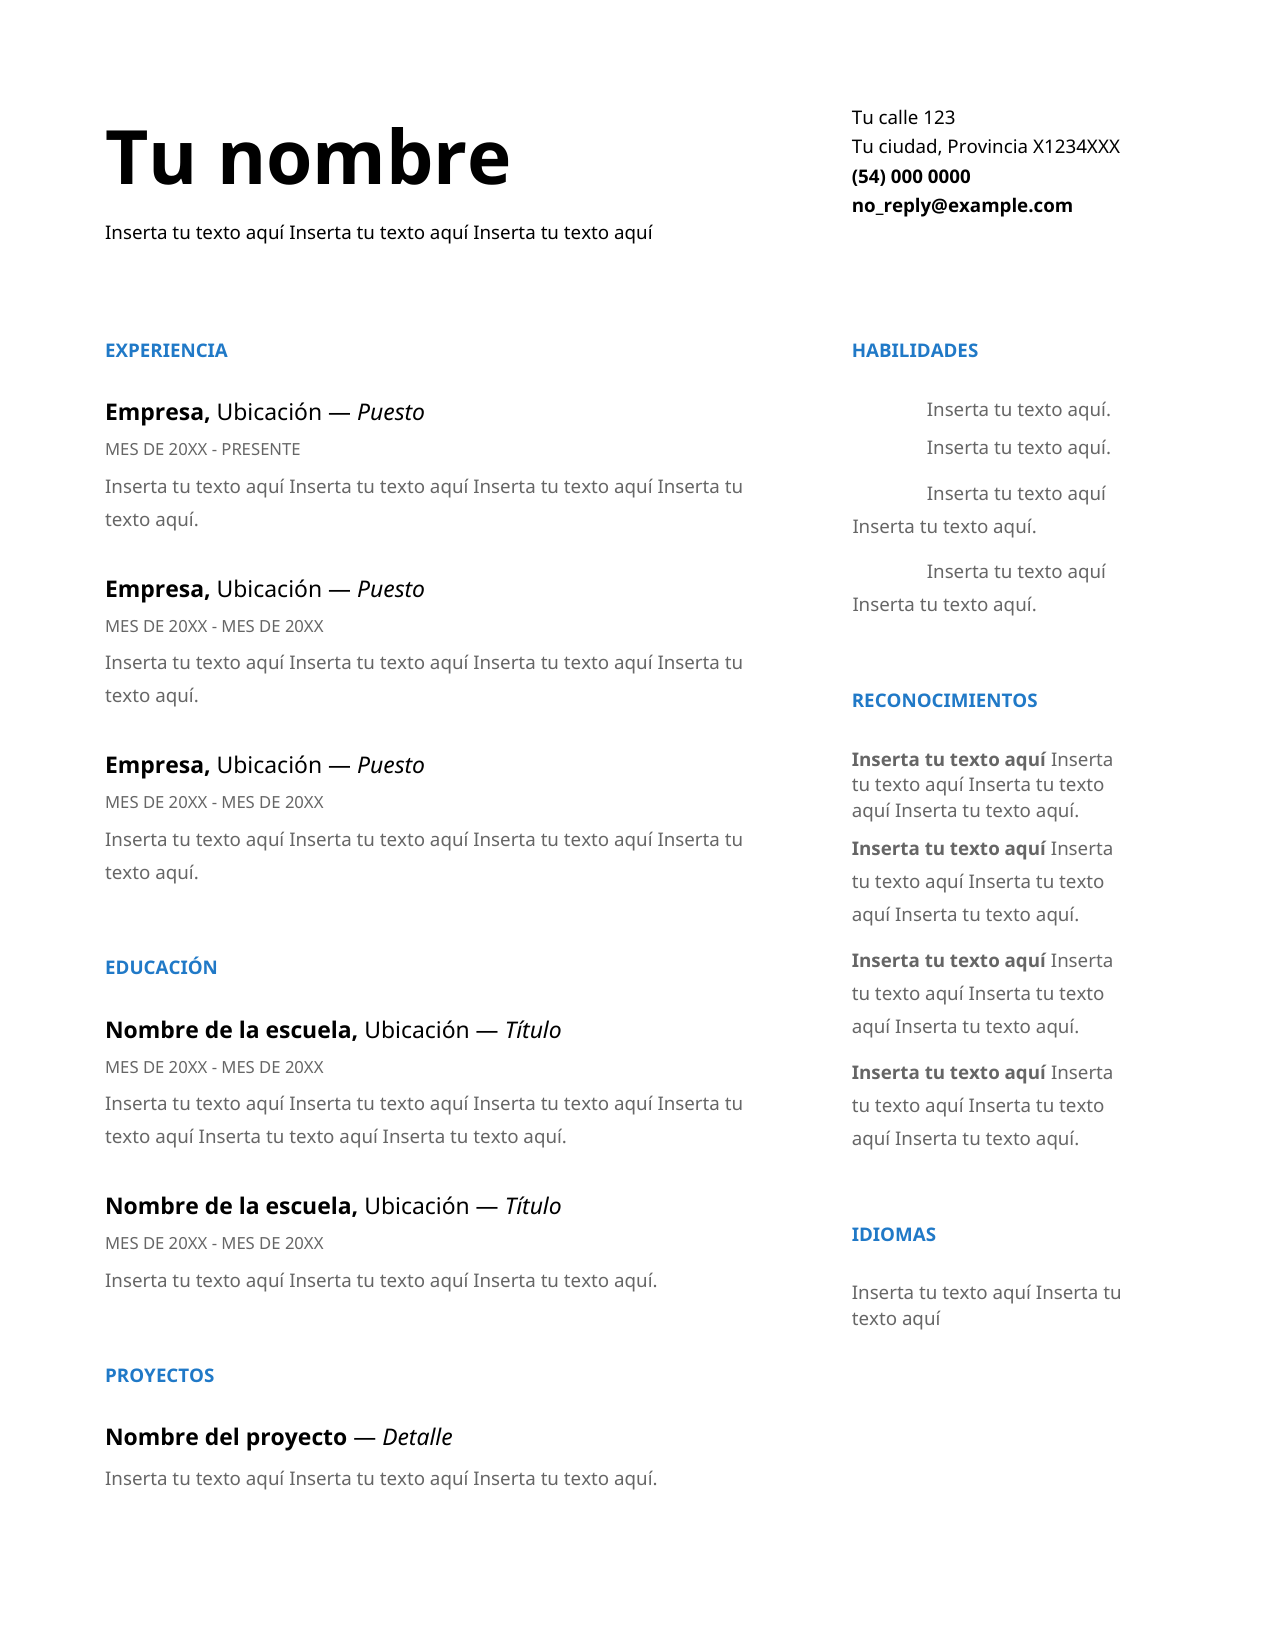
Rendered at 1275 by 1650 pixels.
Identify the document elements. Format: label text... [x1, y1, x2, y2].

table_header Tu nombre Inserta tu texto aquí Inserta tu texto aquí Inserta tu texto aquí [90, 90, 837, 260]
table_cell EXPERIENCIA Empresa, Ubicación — Puesto MES DE 20XX - PRESENTE Inserta tu texto aquí Inserta tu texto aquí Inserta tu texto aquí Inserta tu texto aquí. Empresa, Ubicación — Puesto MES DE 20XX - MES DE 20XX Inserta tu texto aquí Inserta tu texto aquí Inserta tu texto aquí Inserta tu texto aquí. Empresa, Ubicación — Puesto MES DE 20XX - MES DE 20XX Inserta tu texto aquí Inserta tu texto aquí Inserta tu texto aquí Inserta tu texto aquí. EDUCACIÓN Nombre de la escuela, Ubicación — Título MES DE 20XX - MES DE 20XX Inserta tu texto aquí Inserta tu texto aquí Inserta tu texto aquí Inserta tu texto aquí Inserta tu texto aquí Inserta tu texto aquí. Nombre de la escuela, Ubicación — Título MES DE 20XX - MES DE 20XX Inserta tu texto aquí Inserta tu texto aquí Inserta tu texto aquí. PROYECTOS Nombre del proyecto — Detalle Inserta tu texto aquí Inserta tu texto aquí Inserta tu texto aquí. [90, 260, 837, 1506]
table_cell HABILIDADES Inserta tu texto aquí. Inserta tu texto aquí. Inserta tu texto aquí Inserta tu texto aquí. Inserta tu texto aquí Inserta tu texto aquí. RECONOCIMIENTOS Inserta tu texto aquí Inserta tu texto aquí Inserta tu texto aquí Inserta tu texto aquí. Inserta tu texto aquí Inserta tu texto aquí Inserta tu texto aquí Inserta tu texto aquí. Inserta tu texto aquí Inserta tu texto aquí Inserta tu texto aquí Inserta tu texto aquí. Inserta tu texto aquí Inserta tu texto aquí Inserta tu texto aquí Inserta tu texto aquí. IDIOMAS Inserta tu texto aquí Inserta tu texto aquí [837, 260, 1181, 1506]
table_header Tu calle 123 Tu ciudad, Provincia X1234XXX (54) 000 0000 no_reply@example.com [837, 90, 1181, 260]
